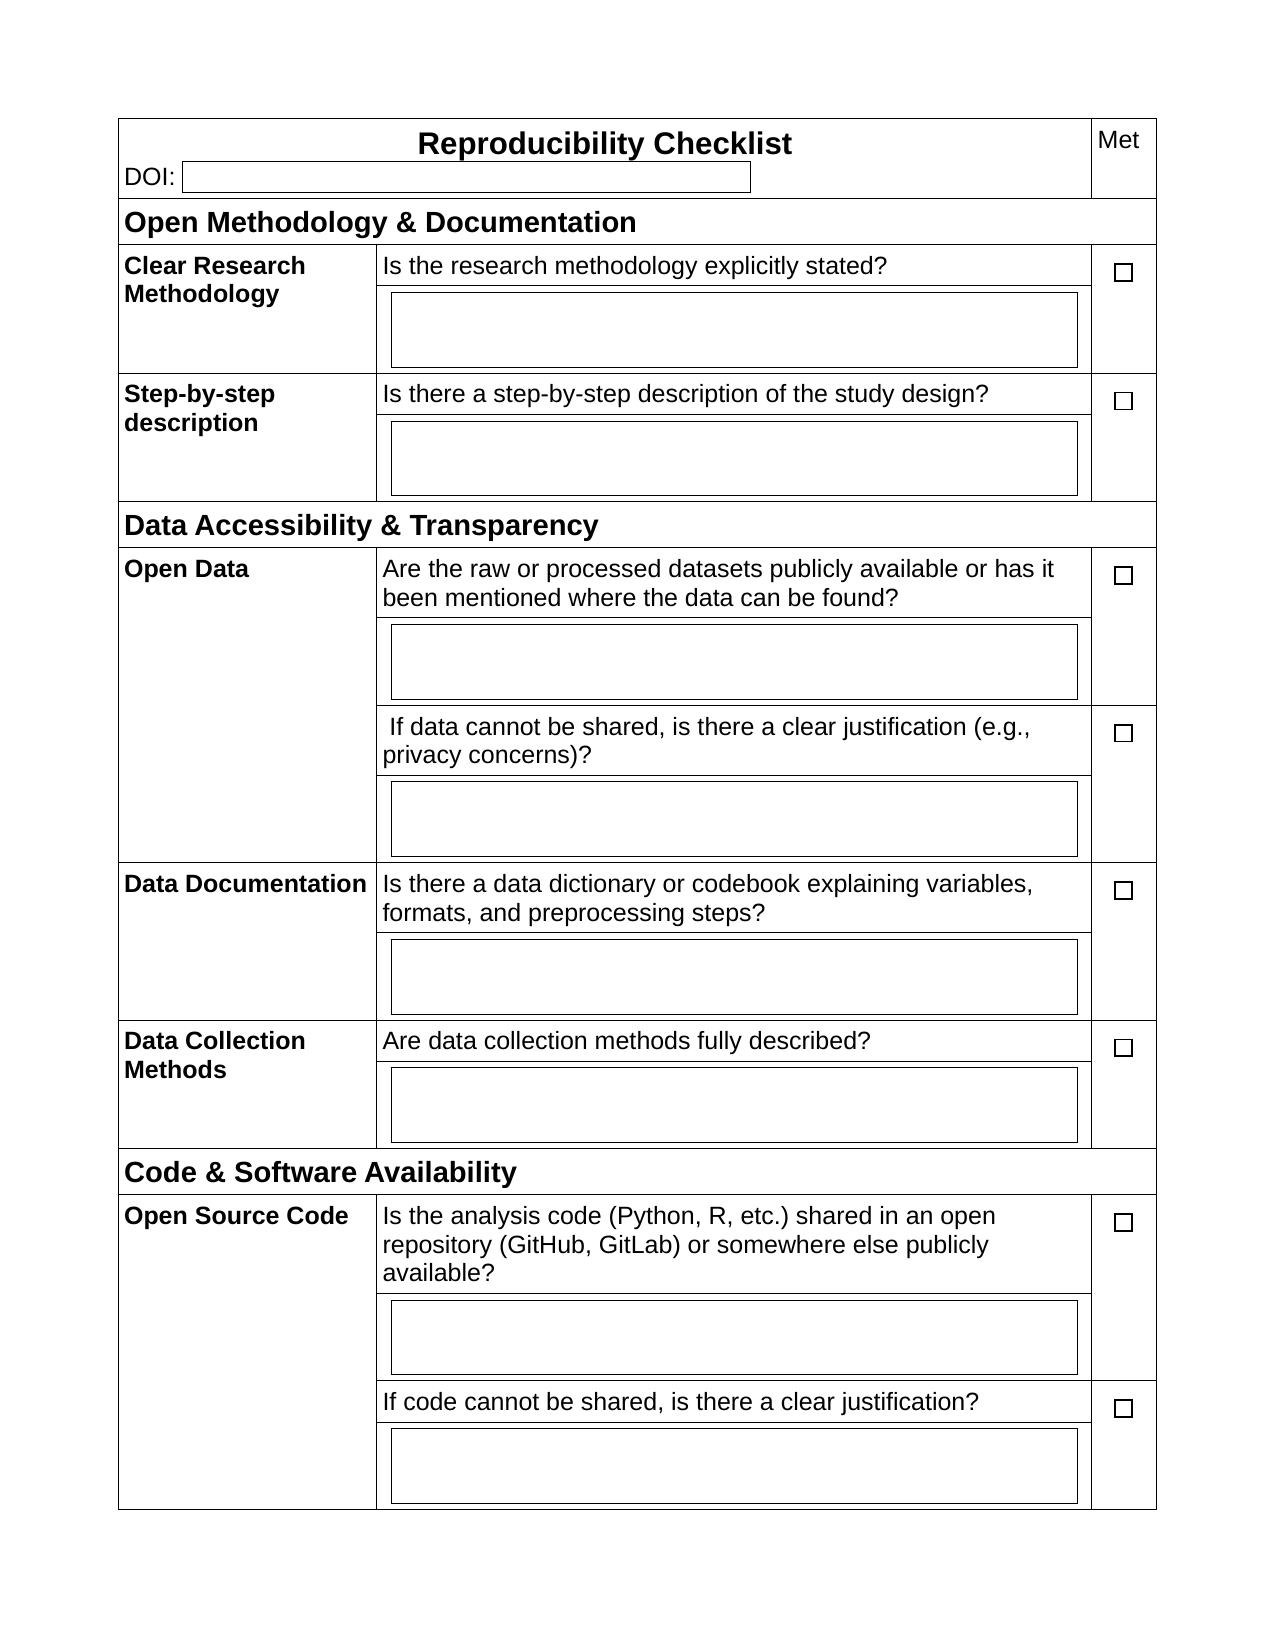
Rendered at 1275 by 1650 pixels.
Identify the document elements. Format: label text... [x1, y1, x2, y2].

table_cell [377, 618, 1091, 705]
table_cell [1092, 863, 1156, 1019]
table_cell [1092, 245, 1156, 373]
table_cell Data Accessibility & Transparency [119, 502, 1156, 547]
table_cell [1092, 1021, 1156, 1148]
table_cell [377, 415, 1091, 501]
table_cell If data cannot be shared, is there a clear justification (e.g., privacy concerns)? [377, 706, 1091, 775]
table_cell [377, 933, 1091, 1019]
table_cell Open Source Code [119, 1195, 376, 1509]
table_cell [1092, 548, 1156, 705]
table_cell Are the raw or processed datasets publicly available or has it been mentioned where the data can be found? [377, 548, 1091, 617]
table_cell Open Methodology & Documentation [119, 199, 1156, 244]
table_header Met [1092, 119, 1156, 198]
table_cell Data Collection Methods [119, 1021, 376, 1148]
table_cell Is there a step-by-step description of the study design? [377, 374, 1091, 414]
table_cell [377, 1294, 1091, 1380]
table_header Reproducibility Checklist DOI: [119, 119, 1091, 198]
table_cell Clear Research Methodology [119, 245, 376, 373]
table_cell Is there a data dictionary or codebook explaining variables, formats, and preprocessing steps? [377, 863, 1091, 932]
table_cell [1092, 374, 1156, 501]
table_cell [1092, 706, 1156, 862]
table_cell [1092, 1381, 1156, 1509]
table_cell Data Documentation [119, 863, 376, 1019]
table_cell Is the research methodology explicitly stated? [377, 245, 1091, 285]
table_cell [377, 286, 1091, 373]
table_cell Are data collection methods fully described? [377, 1021, 1091, 1061]
table_cell Code & Software Availability [119, 1149, 1156, 1194]
table_cell Open Data [119, 548, 376, 862]
table_cell Is the analysis code (Python, R, etc.) shared in an open repository (GitHub, GitLab) or somewhere else publicly available? [377, 1195, 1091, 1293]
table_cell [1092, 1195, 1156, 1380]
table_cell [377, 1062, 1091, 1148]
table_cell [377, 1423, 1091, 1509]
table_cell [377, 776, 1091, 862]
table_cell Step-by-step description [119, 374, 376, 501]
table_cell If code cannot be shared, is there a clear justification? [377, 1381, 1091, 1422]
